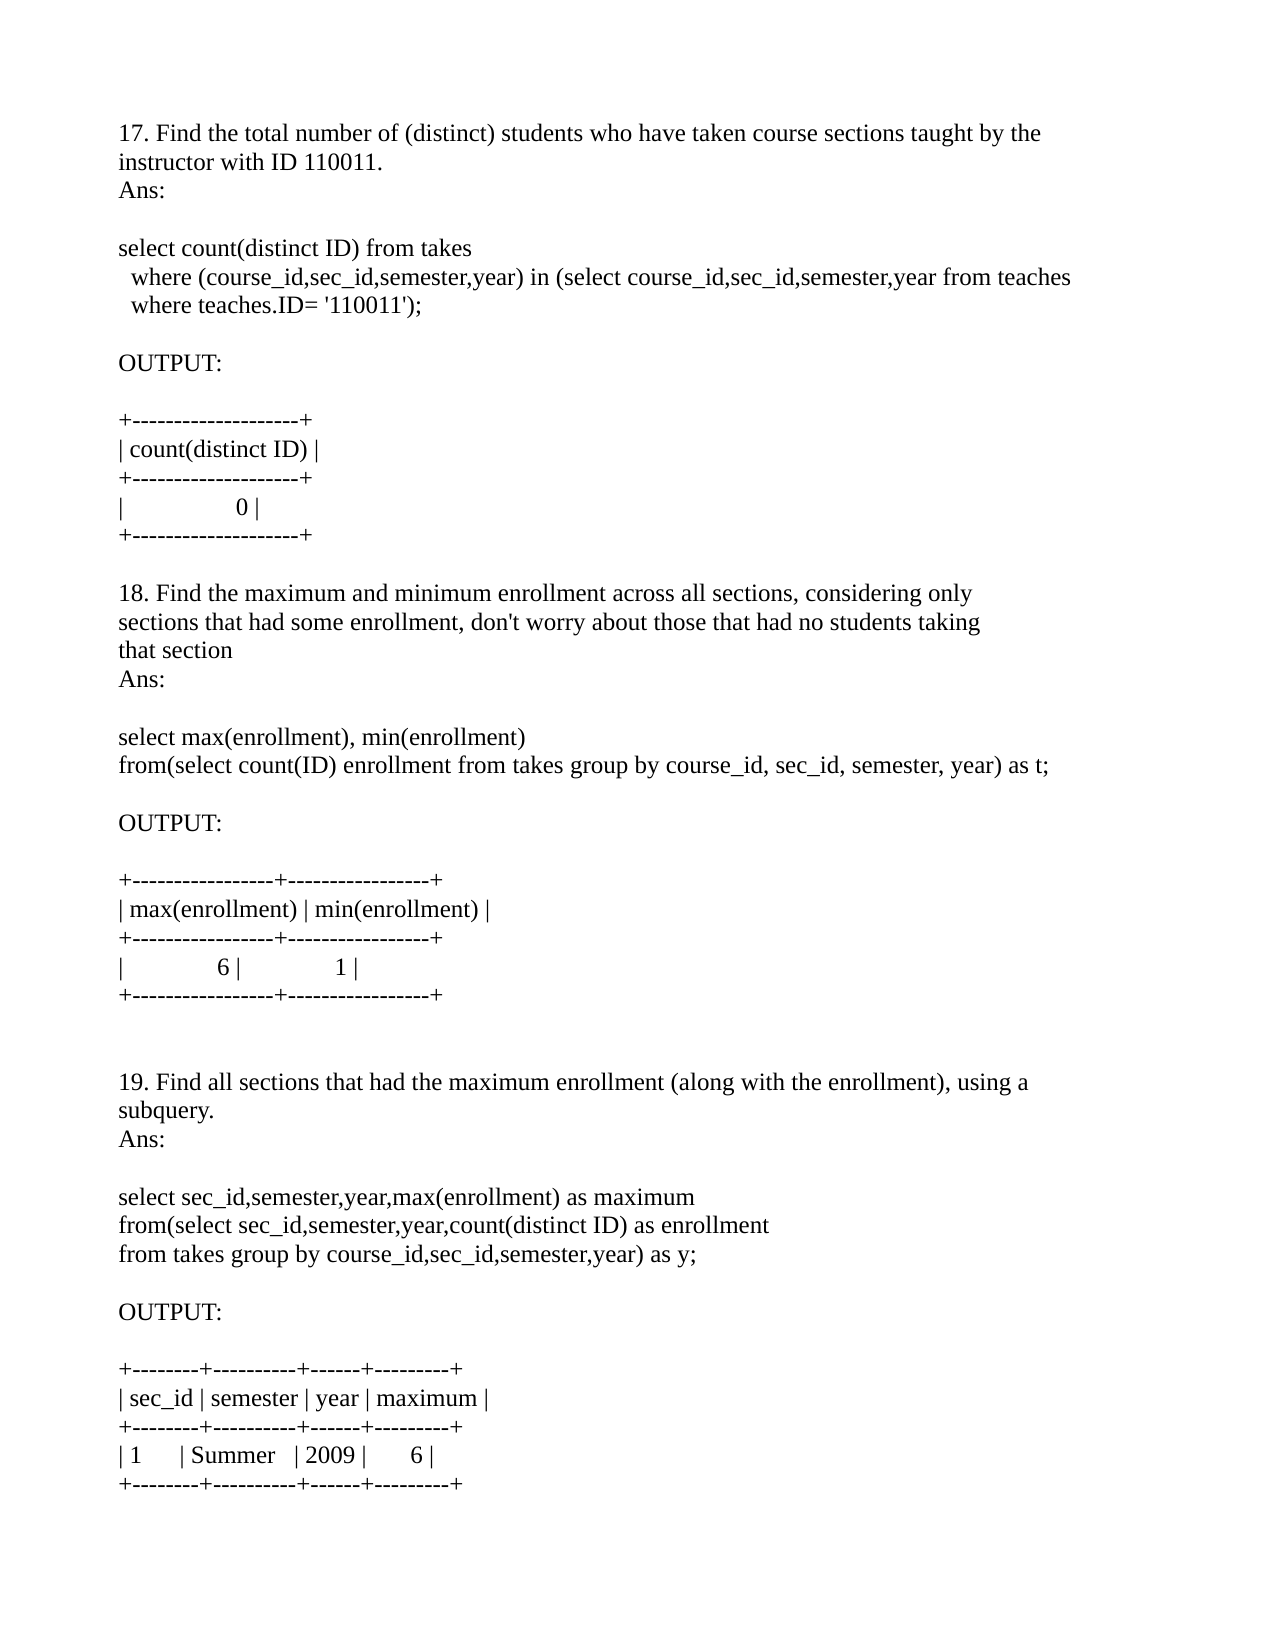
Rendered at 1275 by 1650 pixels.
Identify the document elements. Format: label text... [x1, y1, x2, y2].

text +--------------------+ [118, 463, 1157, 492]
text that section [118, 636, 1157, 664]
text +-----------------+-----------------+ [118, 866, 1157, 894]
text Ans: [118, 176, 1157, 204]
text +--------------------+ [118, 521, 1157, 549]
text +-----------------+-----------------+ [118, 923, 1157, 952]
text 18. Find the maximum and minimum enrollment across all sections, considering only [118, 578, 1157, 607]
text where (course_id,sec_id,semester,year) in (select course_id,sec_id,semester,year from teaches [118, 262, 1157, 291]
text 19. Find all sections that had the maximum enrollment (along with the enrollment), using a [118, 1067, 1157, 1096]
text | max(enrollment) | min(enrollment) | [118, 894, 1157, 923]
text subquery. [118, 1096, 1157, 1124]
text | 6 | 1 | [118, 952, 1157, 981]
text select max(enrollment), min(enrollment) [118, 693, 1157, 751]
text +--------+----------+------+---------+ [118, 1412, 1157, 1441]
text select count(distinct ID) from takes [118, 233, 1157, 262]
text +--------+----------+------+---------+ [118, 1354, 1157, 1383]
text OUTPUT: [118, 348, 1157, 377]
text | count(distinct ID) | [118, 434, 1157, 463]
text sections that had some enrollment, don't worry about those that had no students taking [118, 607, 1157, 636]
text | sec_id | semester | year | maximum | [118, 1383, 1157, 1412]
text from(select count(ID) enrollment from takes group by course_id, sec_id, semester, year) as t; [118, 751, 1157, 779]
text | 0 | [118, 492, 1157, 521]
text +--------+----------+------+---------+ [118, 1469, 1157, 1498]
text select sec_id,semester,year,max(enrollment) as maximum [118, 1182, 1157, 1211]
text Ans: [118, 1124, 1157, 1153]
text OUTPUT: [118, 1297, 1157, 1326]
text 17. Find the total number of (distinct) students who have taken course sections taught by the [118, 118, 1157, 147]
text Ans: [118, 664, 1157, 693]
text +--------------------+ [118, 406, 1157, 434]
text where teaches.ID= '110011'); [118, 291, 1157, 319]
text from(select sec_id,semester,year,count(distinct ID) as enrollment [118, 1211, 1157, 1239]
text from takes group by course_id,sec_id,semester,year) as y; [118, 1239, 1157, 1268]
text | 1 | Summer | 2009 | 6 | [118, 1441, 1157, 1469]
text +-----------------+-----------------+ [118, 981, 1157, 1009]
text OUTPUT: [118, 808, 1157, 837]
text instructor with ID 110011. [118, 147, 1157, 176]
